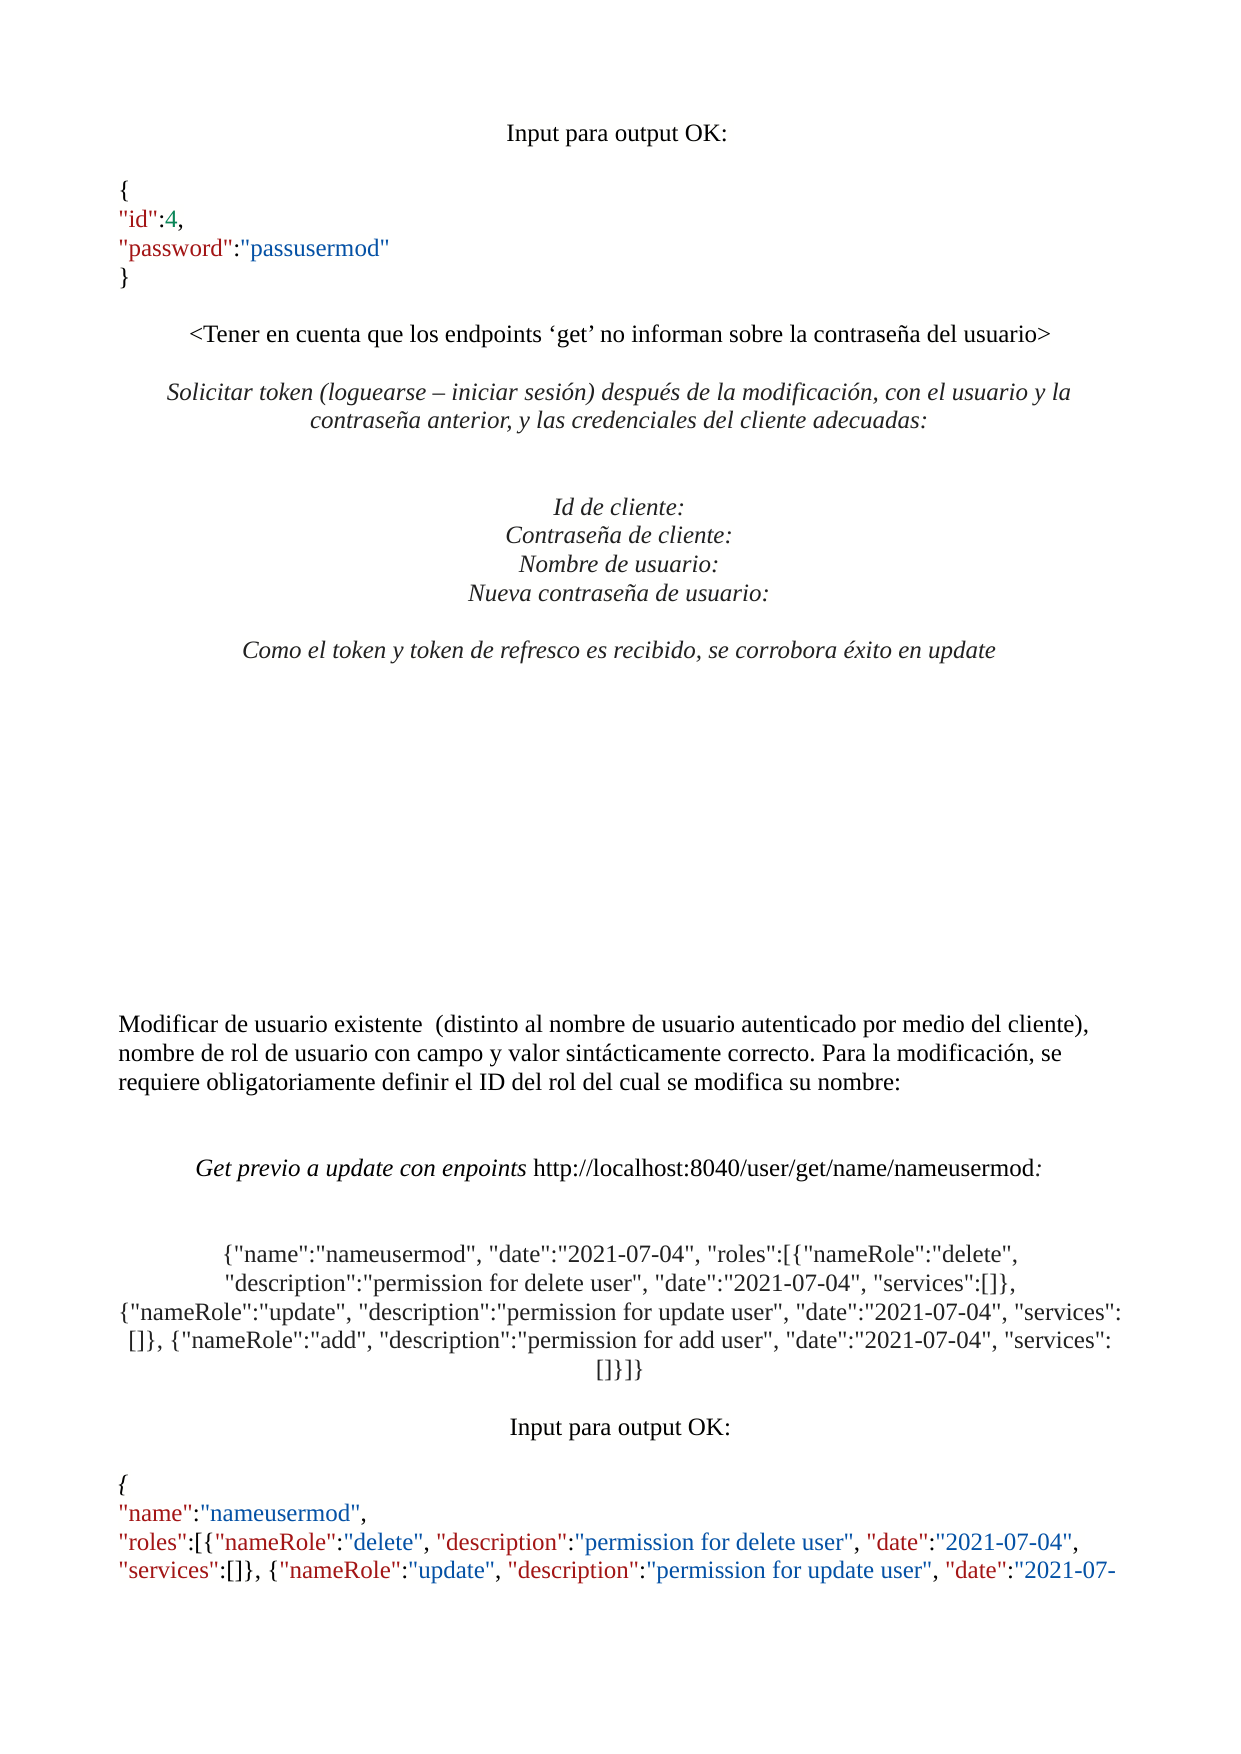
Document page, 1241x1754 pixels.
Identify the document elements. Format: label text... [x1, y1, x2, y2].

text Nueva contraseña de usuario: [118, 578, 1122, 607]
text "roles":[{"nameRole":"delete", "description":"permission for delete user", "date":"2021-07-04", "services":[]}, {"nameRole":"update", "description":"permission for update user", "date":"2021-07- [118, 1527, 1122, 1584]
text Como el token y token de refresco es recibido, se corrobora éxito en update [118, 636, 1122, 664]
text "password":"passusermod" [118, 233, 1122, 262]
text Get previo a update con enpoints http://localhost:8040/user/get/name/nameusermod: [118, 1153, 1122, 1182]
text "id":4, [118, 204, 1122, 233]
text "name":"nameusermod", [118, 1498, 1122, 1527]
text Input para output OK: [118, 118, 1122, 147]
text Contraseña de cliente: [118, 521, 1122, 549]
text { [118, 176, 1122, 204]
text } [118, 262, 1122, 291]
text Solicitar token (loguearse – iniciar sesión) después de la modificación, con el usuario y la contraseña anterior, y las credenciales del cliente adecuadas: [118, 377, 1122, 434]
text Modificar de usuario existente (distinto al nombre de usuario autenticado por medio del cliente), nombre de rol de usuario con campo y valor sintácticamente correcto. Para la modificación, se requiere obligatoriamente definir el ID del rol del cual se modifica su nombre: [118, 1009, 1122, 1096]
text Input para output OK: [118, 1412, 1122, 1441]
text {"name":"nameusermod", "date":"2021-07-04", "roles":[{"nameRole":"delete", "description":"permission for delete user", "date":"2021-07-04", "services":[]}, {"nameRole":"update", "description":"permission for update user", "date":"2021-07-04", "services":[]}, {"nameRole":"add", "description":"permission for add user", "date":"2021-07-04", "services":[]}]} [118, 1239, 1122, 1383]
text Nombre de usuario: [118, 549, 1122, 578]
text Id de cliente: [118, 492, 1122, 521]
text { [118, 1469, 1122, 1498]
text <Tener en cuenta que los endpoints ‘get’ no informan sobre la contraseña del usuario> [118, 319, 1122, 348]
